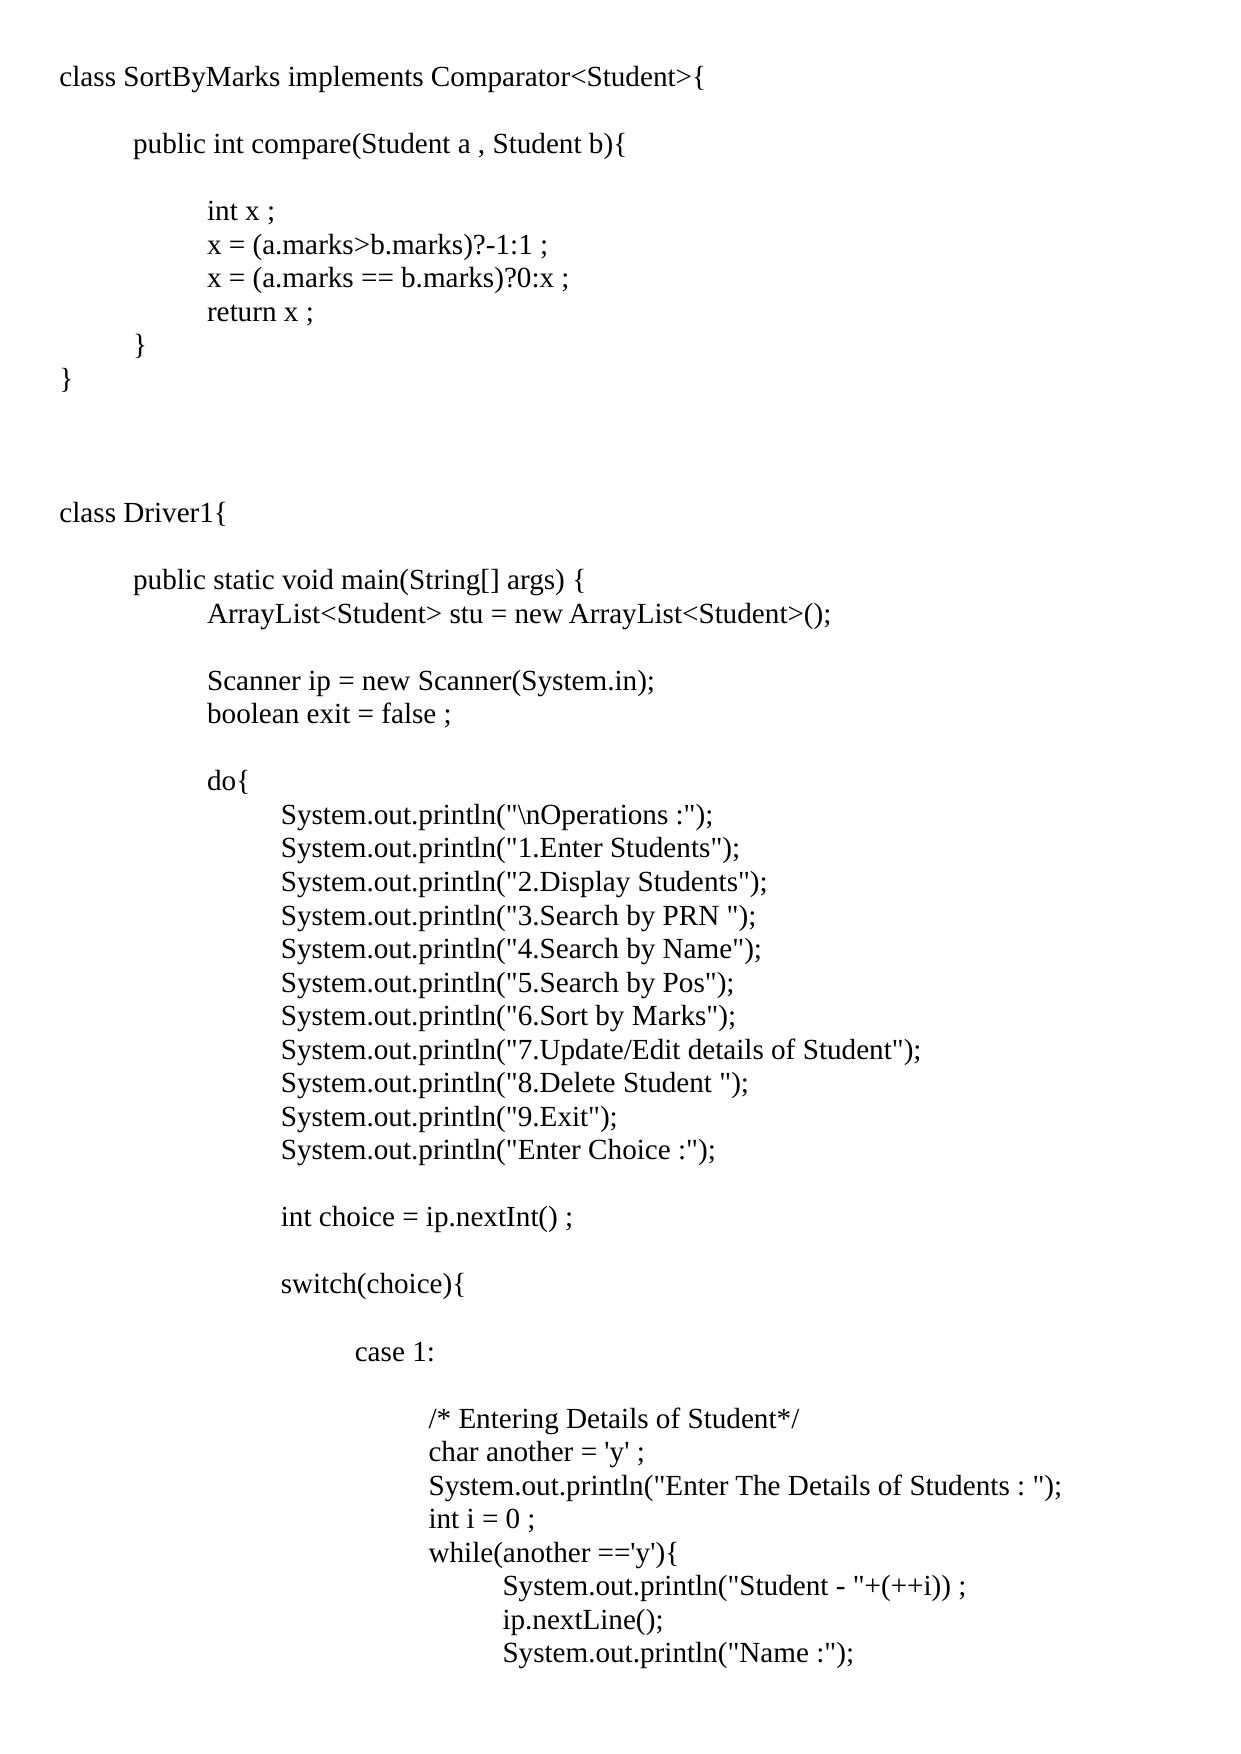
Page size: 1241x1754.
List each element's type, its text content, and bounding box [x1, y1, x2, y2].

text ArrayList<Student> stu = new ArrayList<Student>(); [59, 596, 1181, 629]
text System.out.println("6.Sort by Marks"); [59, 998, 1181, 1032]
text Scanner ip = new Scanner(System.in); [59, 663, 1181, 696]
text public static void main(String[] args) { [59, 562, 1181, 596]
text return x ; [59, 294, 1181, 327]
text boolean exit = false ; [59, 696, 1181, 730]
text System.out.println("Name :"); [59, 1636, 1181, 1669]
text } [59, 361, 1181, 394]
text } [59, 327, 1181, 361]
text case 1: [59, 1334, 1181, 1367]
text System.out.println("Enter The Details of Students : "); [59, 1468, 1181, 1501]
text System.out.println("7.Update/Edit details of Student"); [59, 1032, 1181, 1065]
text class SortByMarks implements Comparator<Student>{ [59, 59, 1181, 93]
text int choice = ip.nextInt() ; [59, 1199, 1181, 1233]
text System.out.println("8.Delete Student "); [59, 1065, 1181, 1099]
text do{ [59, 763, 1181, 797]
text class Driver1{ [59, 495, 1181, 529]
text System.out.println("3.Search by PRN "); [59, 898, 1181, 931]
text System.out.println("4.Search by Name"); [59, 931, 1181, 965]
text /* Entering Details of Student*/ [59, 1401, 1181, 1434]
text char another = 'y' ; [59, 1434, 1181, 1468]
text System.out.println("\nOperations :"); [59, 797, 1181, 831]
text System.out.println("Student - "+(++i)) ; [59, 1568, 1181, 1602]
text int x ; [59, 193, 1181, 227]
text System.out.println("2.Display Students"); [59, 864, 1181, 898]
text switch(choice){ [59, 1267, 1181, 1300]
text x = (a.marks == b.marks)?0:x ; [59, 260, 1181, 294]
text System.out.println("Enter Choice :"); [59, 1132, 1181, 1166]
text System.out.println("9.Exit"); [59, 1099, 1181, 1132]
text public int compare(Student a , Student b){ [59, 126, 1181, 160]
text while(another =='y'){ [59, 1535, 1181, 1568]
text System.out.println("5.Search by Pos"); [59, 965, 1181, 998]
text int i = 0 ; [59, 1501, 1181, 1535]
text System.out.println("1.Enter Students"); [59, 831, 1181, 864]
text ip.nextLine(); [59, 1602, 1181, 1636]
text x = (a.marks>b.marks)?-1:1 ; [59, 227, 1181, 260]
